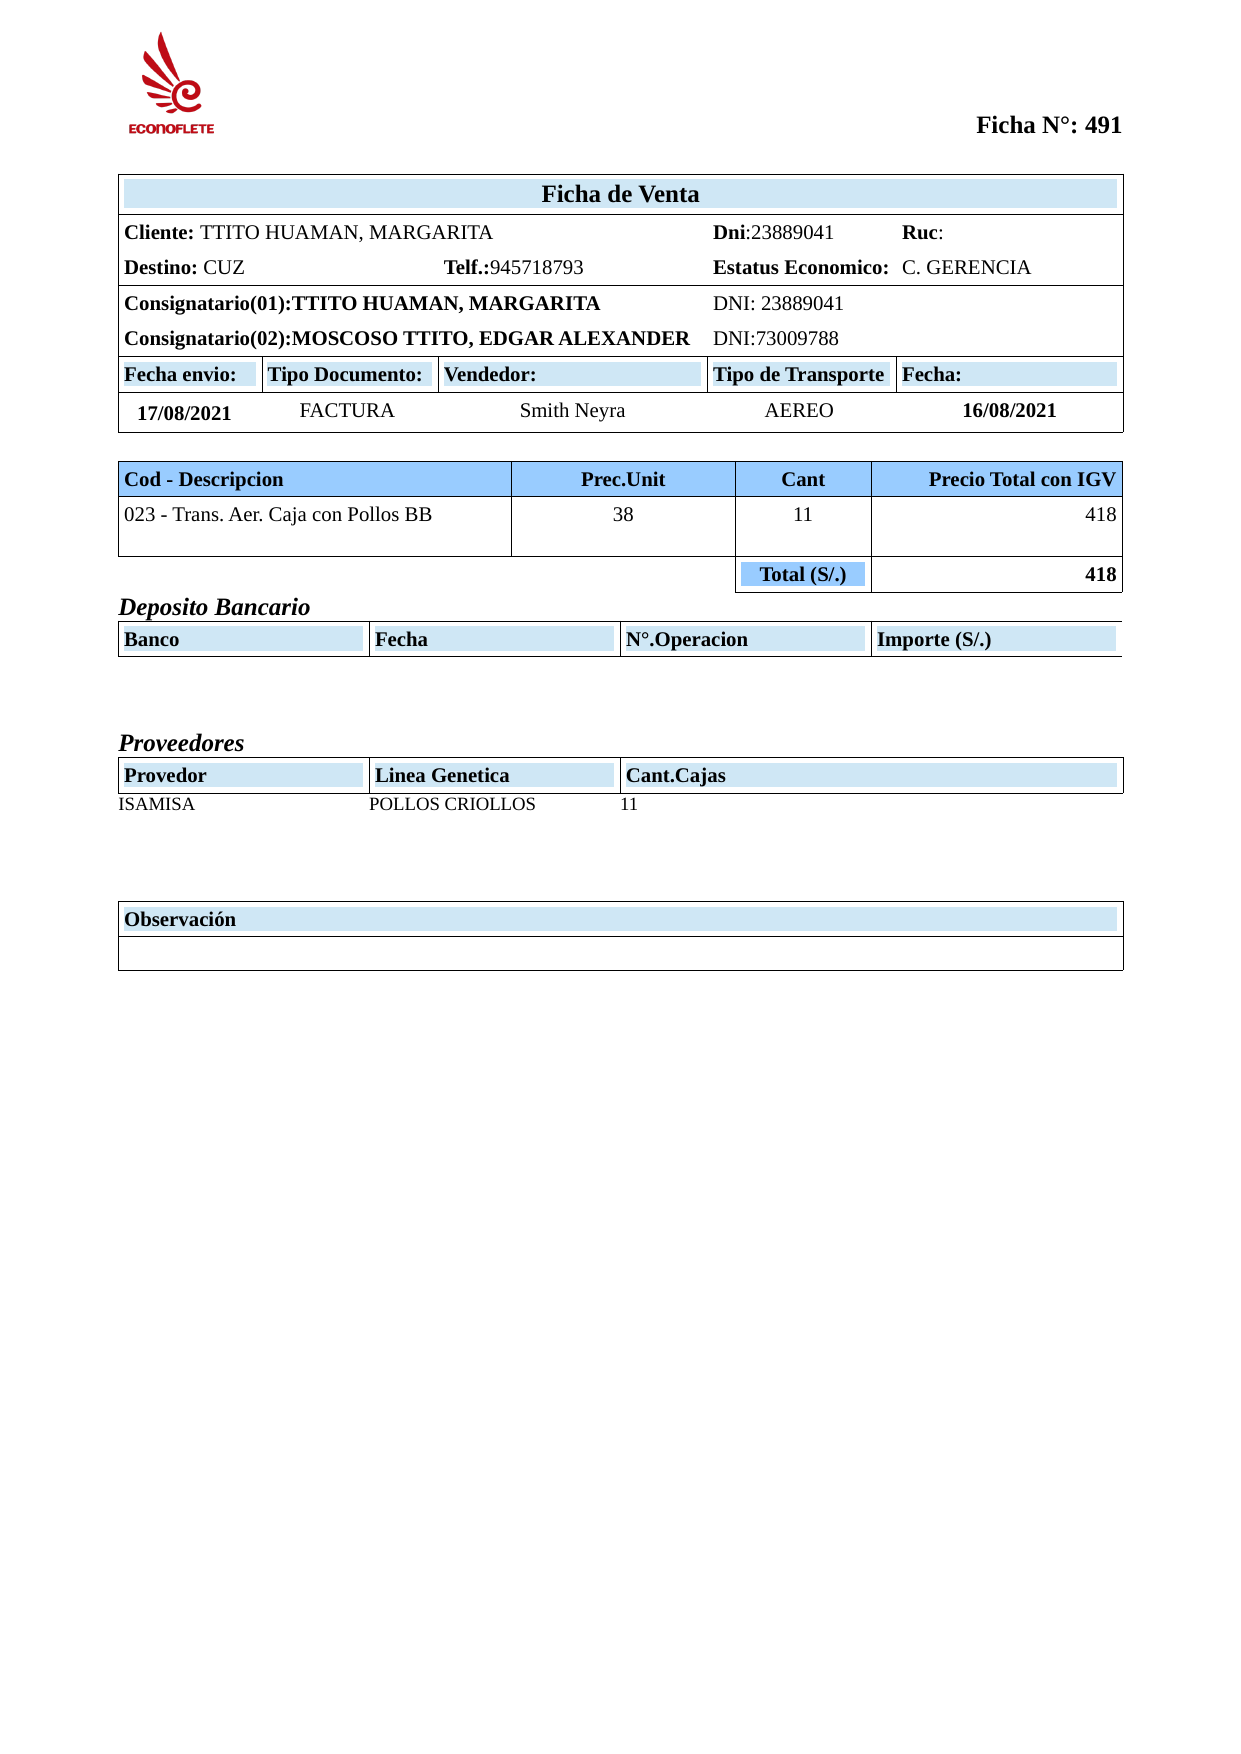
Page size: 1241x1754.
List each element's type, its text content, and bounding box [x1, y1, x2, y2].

table_cell Tipo de Transporte [708, 357, 896, 392]
table_cell [369, 680, 620, 704]
table_header Cant [736, 462, 871, 496]
table_header Linea Genetica [370, 758, 620, 793]
table_cell [620, 657, 871, 680]
table_cell [369, 836, 620, 858]
table_cell [118, 836, 369, 858]
table_cell Vendedor: [439, 357, 707, 392]
table_cell Estatus Economico: [707, 249, 896, 285]
table_header Banco [119, 622, 369, 656]
table_header Cod - Descripcion [119, 462, 511, 496]
table_cell C. GERENCIA [896, 249, 1123, 285]
table_header Precio Total con IGV [872, 462, 1122, 496]
table_cell Dni:23889041 [707, 215, 896, 249]
table_cell Cliente: TTITO HUAMAN, MARGARITA [119, 215, 707, 249]
table_header Fecha [370, 622, 620, 656]
table_cell [620, 680, 871, 704]
table_cell ISAMISA [118, 794, 369, 814]
table_cell 418 [872, 497, 1122, 556]
table_header N°.Operacion [621, 622, 871, 656]
table_cell [118, 557, 511, 592]
table_cell Telf.:945718793 [438, 249, 707, 285]
table_cell [118, 657, 369, 680]
table_cell Fecha envio: [119, 357, 262, 392]
table_cell 023 - Trans. Aer. Caja con Pollos BB [119, 497, 511, 556]
table_cell [511, 557, 735, 592]
table_header Prec.Unit [512, 462, 735, 496]
table_cell [620, 836, 1123, 858]
table_cell Consignatario(02):MOSCOSO TTITO, EDGAR ALEXANDER [119, 321, 707, 356]
table_cell 11 [620, 794, 1123, 814]
table_header Cant.Cajas [621, 758, 1123, 793]
table_cell [369, 657, 620, 680]
table_cell [620, 815, 1123, 836]
table_cell Fecha: [897, 357, 1123, 392]
table_cell 16/08/2021 [896, 393, 1123, 432]
text Deposito Bancario [118, 592, 1122, 621]
table_cell Destino: CUZ [119, 249, 438, 285]
table_cell [620, 705, 871, 728]
table_cell FACTURA [262, 393, 438, 432]
table_cell DNI: 23889041 [707, 286, 1123, 321]
picture [118, 31, 225, 134]
table_cell Consignatario(01):TTITO HUAMAN, MARGARITA [119, 286, 707, 321]
table_cell [871, 680, 1122, 704]
table_cell [369, 879, 620, 901]
table_cell [620, 879, 1123, 901]
table_header Importe (S/.) [872, 622, 1122, 656]
table_cell [118, 815, 369, 836]
table_cell [369, 705, 620, 728]
table_header Ficha de Venta [119, 175, 1123, 214]
table_cell DNI:73009788 [707, 321, 1123, 356]
table_cell 38 [512, 497, 735, 556]
table_cell 418 [872, 557, 1122, 592]
table_cell Total (S/.) [736, 557, 871, 592]
table_header Provedor [119, 758, 369, 793]
table_cell Ruc: [896, 215, 1123, 249]
table_cell [118, 879, 369, 901]
table_cell AEREO [707, 393, 896, 432]
table_cell [118, 680, 369, 704]
table_cell [369, 858, 620, 879]
table_cell [118, 858, 369, 879]
table_cell [620, 858, 1123, 879]
table_cell POLLOS CRIOLLOS [369, 794, 620, 814]
table_cell Smith Neyra [438, 393, 707, 432]
table_header Observación [119, 902, 1123, 936]
table_cell 11 [736, 497, 871, 556]
text Proveedores [118, 728, 1122, 757]
table_cell [119, 937, 1123, 969]
table_cell 17/08/2021 [119, 393, 262, 432]
table_cell Tipo Documento: [263, 357, 438, 392]
table_cell [369, 815, 620, 836]
table_cell [871, 705, 1122, 728]
table_cell [871, 657, 1122, 680]
table_cell [118, 705, 369, 728]
